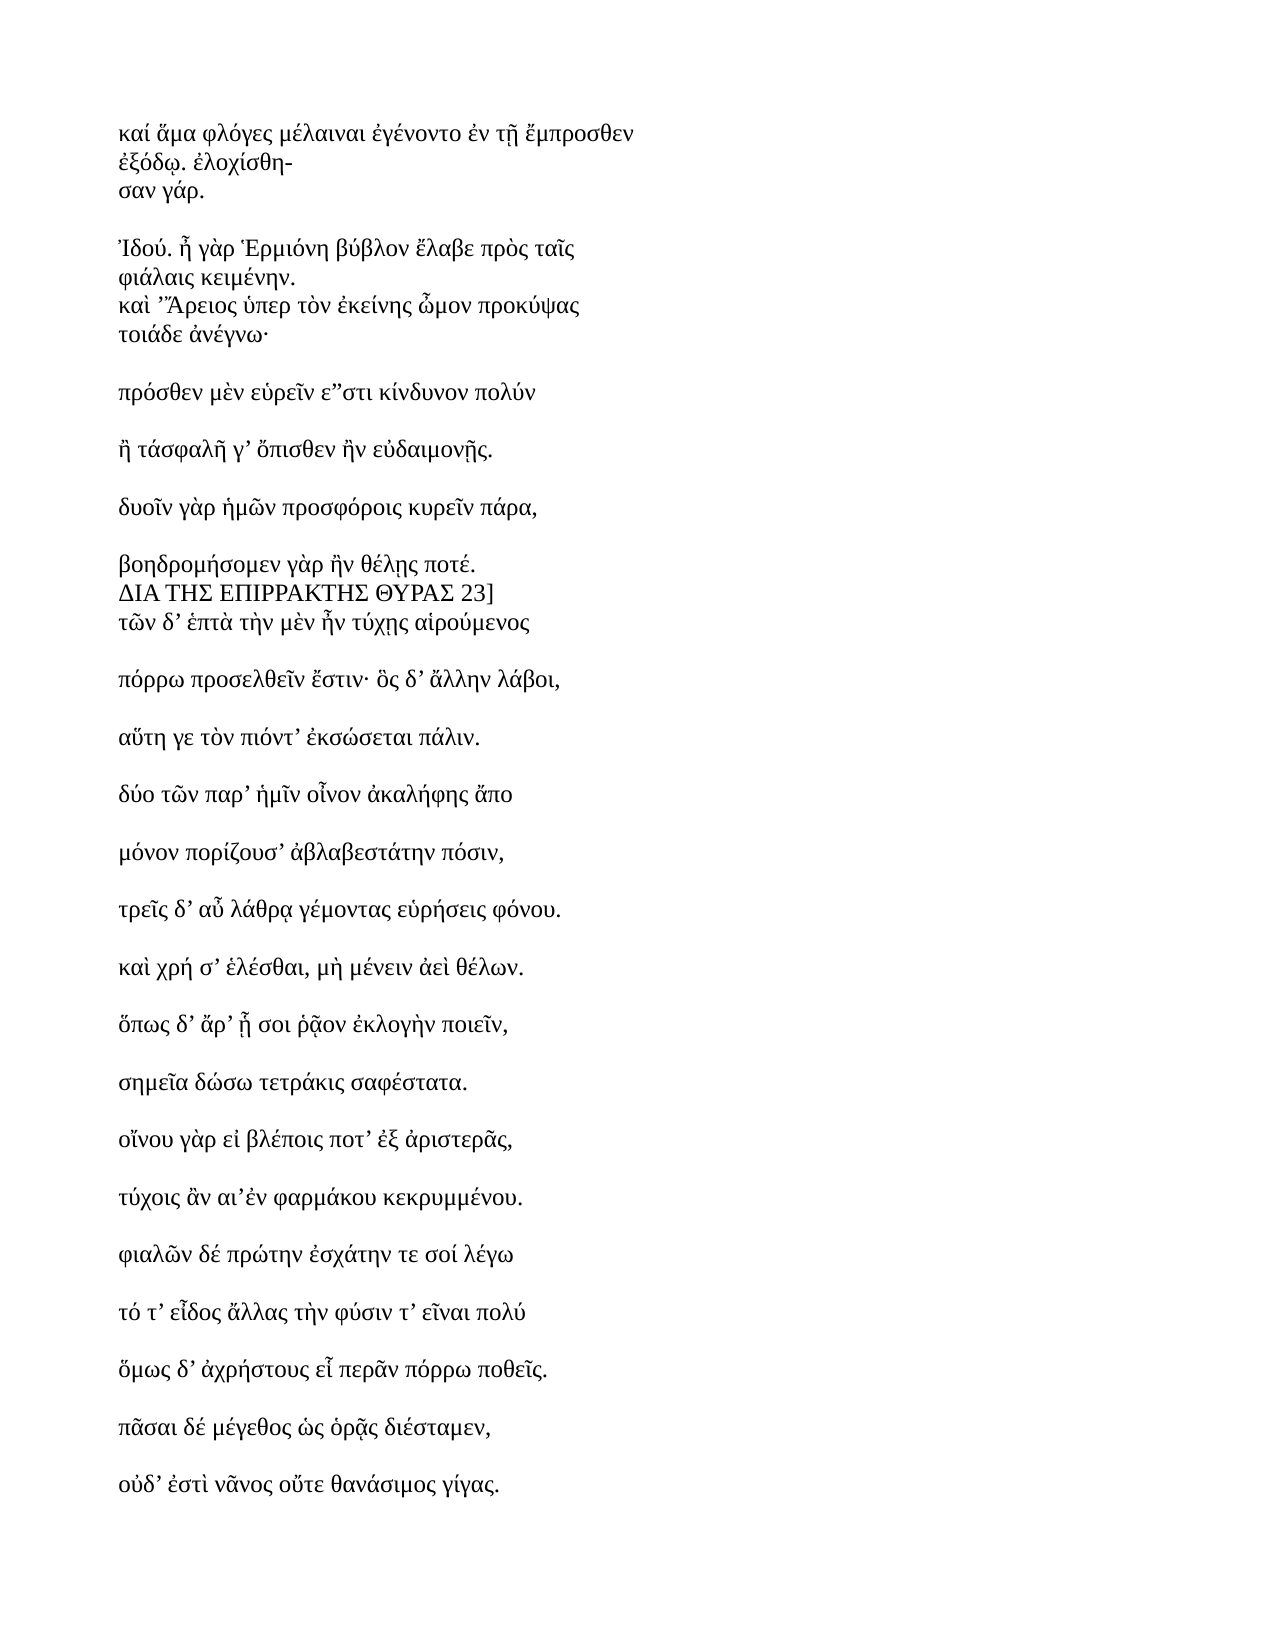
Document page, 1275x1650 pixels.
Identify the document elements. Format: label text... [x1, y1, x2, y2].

table_cell [638, 118, 1157, 1527]
table_cell καί ἅμα φλόγες μέλαιναι ἐγένοντο ἐν τῇ ἔμπροσθεν ἐξόδῳ. ἐλοχίσθη- σαν γάρ. Ἰδού. ἦ γὰρ Ἑρμιόνη βύβλον ἔλαβε πρὸς ταῖς φιάλαις κειμένην. καὶ ’Ἄρειος ὑπερ τὸν ἐκείνης ὦμον προκύψας τοιάδε ἀνέγνω· πρόσθεν μὲν εὑρεῖν ε”στι κίνδυνον πολύν ἢ τάσφαλῆ γ’ ὄπισθεν ἢν εὐδαιμονῇς. δυοῖν γὰρ ἡμῶν προσφόροις κυρεῖν πάρα, βοηδρομήσομεν γὰρ ἢν θέλῃς ποτέ. ΔΙΑ ΤΗΣ ΕΠΙΡΡΑΚΤΗΣ ΘΥΡΑΣ 23] τῶν δ’ ἑπτὰ τὴν μὲν ἦν τύχῃς αἱρούμενος πόρρω προσελθεῖν ἔστιν· ὃς δ’ ἄλλην λάβοι, αὕτη γε τὸν πιόντ’ ἐκσώσεται πάλιν. δύο τῶν παρ’ ἡμῖν οἶνον ἀκαλήφης ἄπο μόνον πορίζουσ’ ἀβλαβεστάτην πόσιν, τρεῖς δ’ αὖ λάθρᾳ γέμοντας εὑρήσεις φόνου. καὶ χρή σ’ ἑλέσθαι, μὴ μένειν ἀεὶ θέλων. ὅπως δ’ ἄρ’ ᾗ σοι ῥᾷον ἐκλογὴν ποιεῖν, σημεῖα δώσω τετράκις σαφέστατα. οἴνου γὰρ εἰ βλέποις ποτ’ ἐξ ἀριστερᾶς, τύχοις ἂν αι’ἐν φαρμάκου κεκρυμμένου. φιαλῶν δέ πρώτην ἐσχάτην τε σοί λέγω τό τ’ εἶδος ἄλλας τὴν φύσιν τ’ εῖναι πολύ ὅμως δ’ ἀχρήστους εἷ περᾶν πόρρω ποθεῖς. πᾶσαι δέ μέγεθος ὡς ὁρᾷς διέσταμεν, οὐδ’ ἐστὶ νᾶνος οὔτε θανάσιμος γίγας. [118, 118, 637, 1527]
